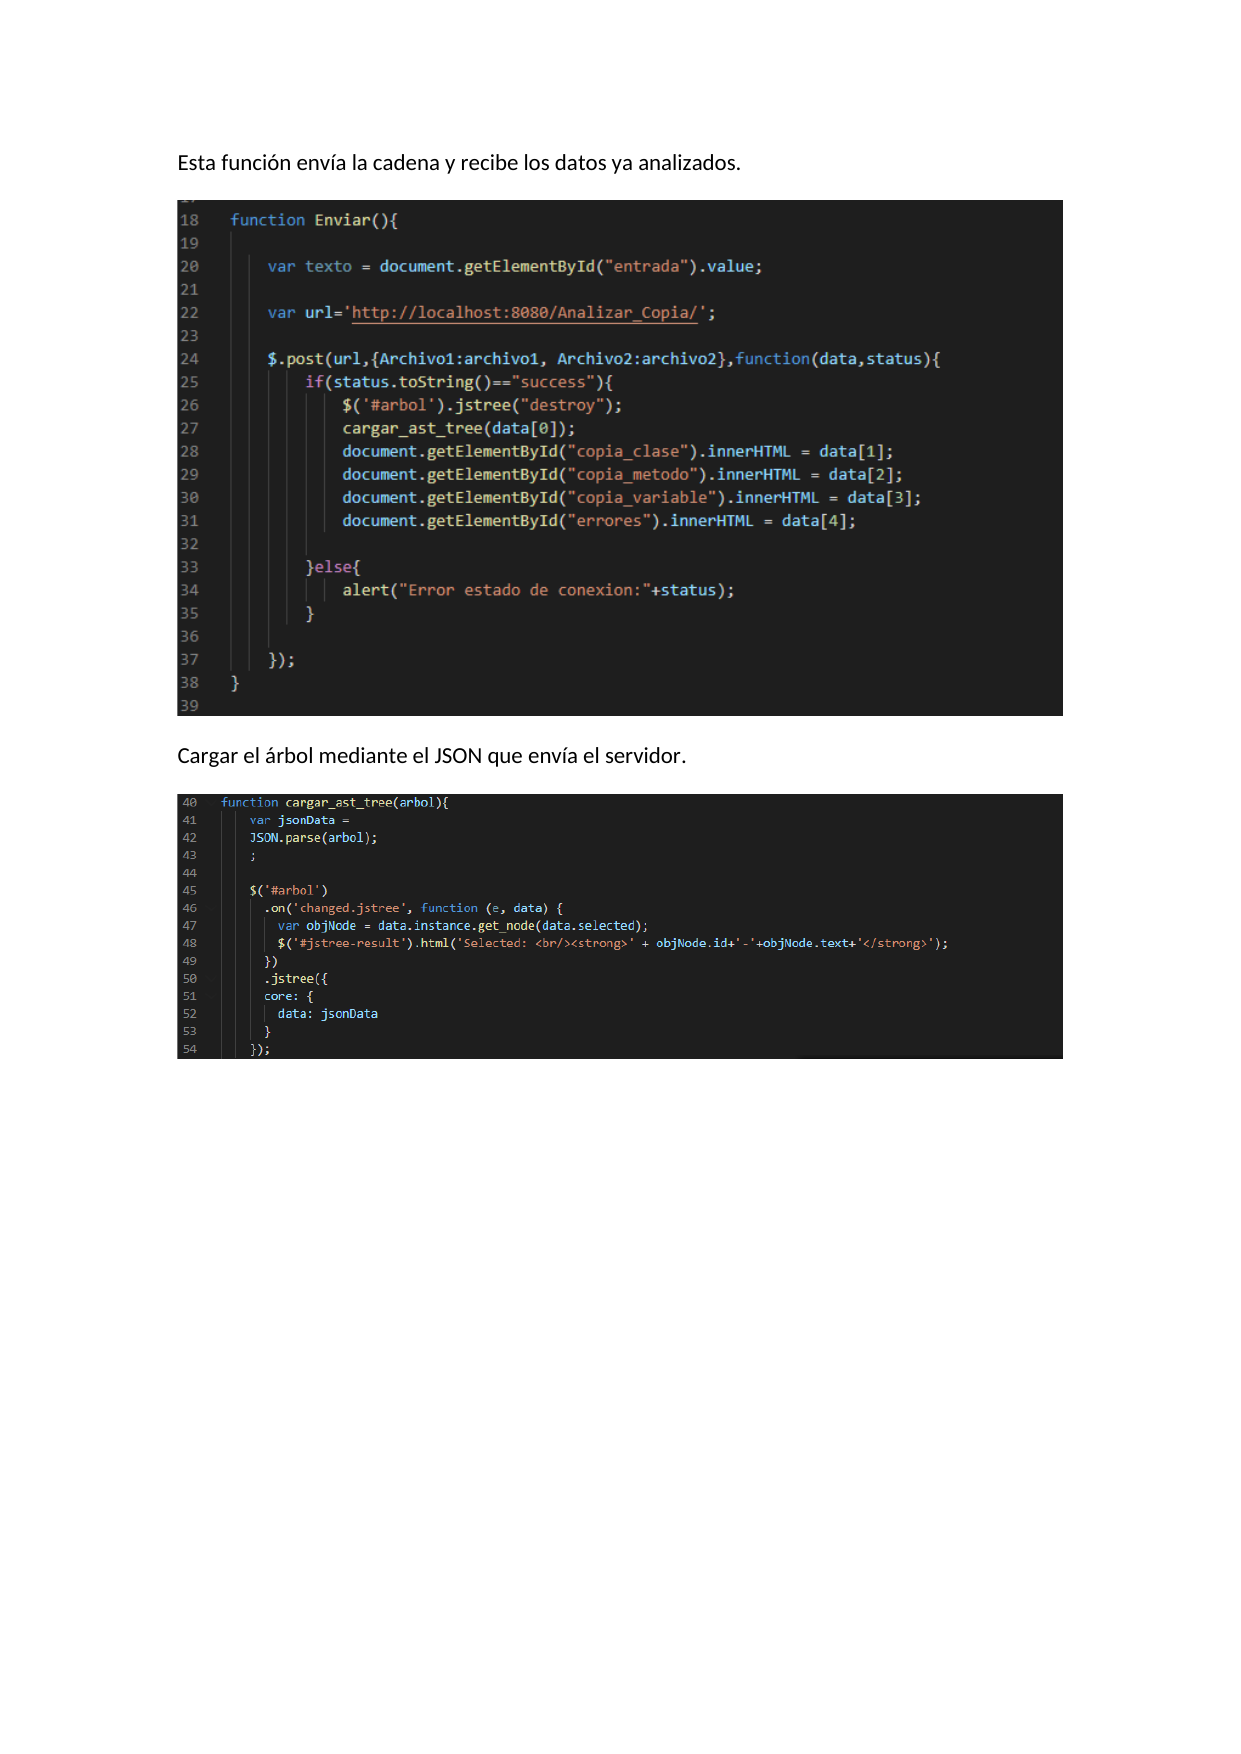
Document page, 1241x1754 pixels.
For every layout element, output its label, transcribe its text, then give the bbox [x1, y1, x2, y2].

picture [177, 200, 1063, 716]
picture [177, 794, 1063, 1059]
text Esta función envía la cadena y recibe los datos ya analizados. [177, 148, 1063, 176]
text Cargar el árbol mediante el JSON que envía el servidor. [177, 741, 1063, 769]
